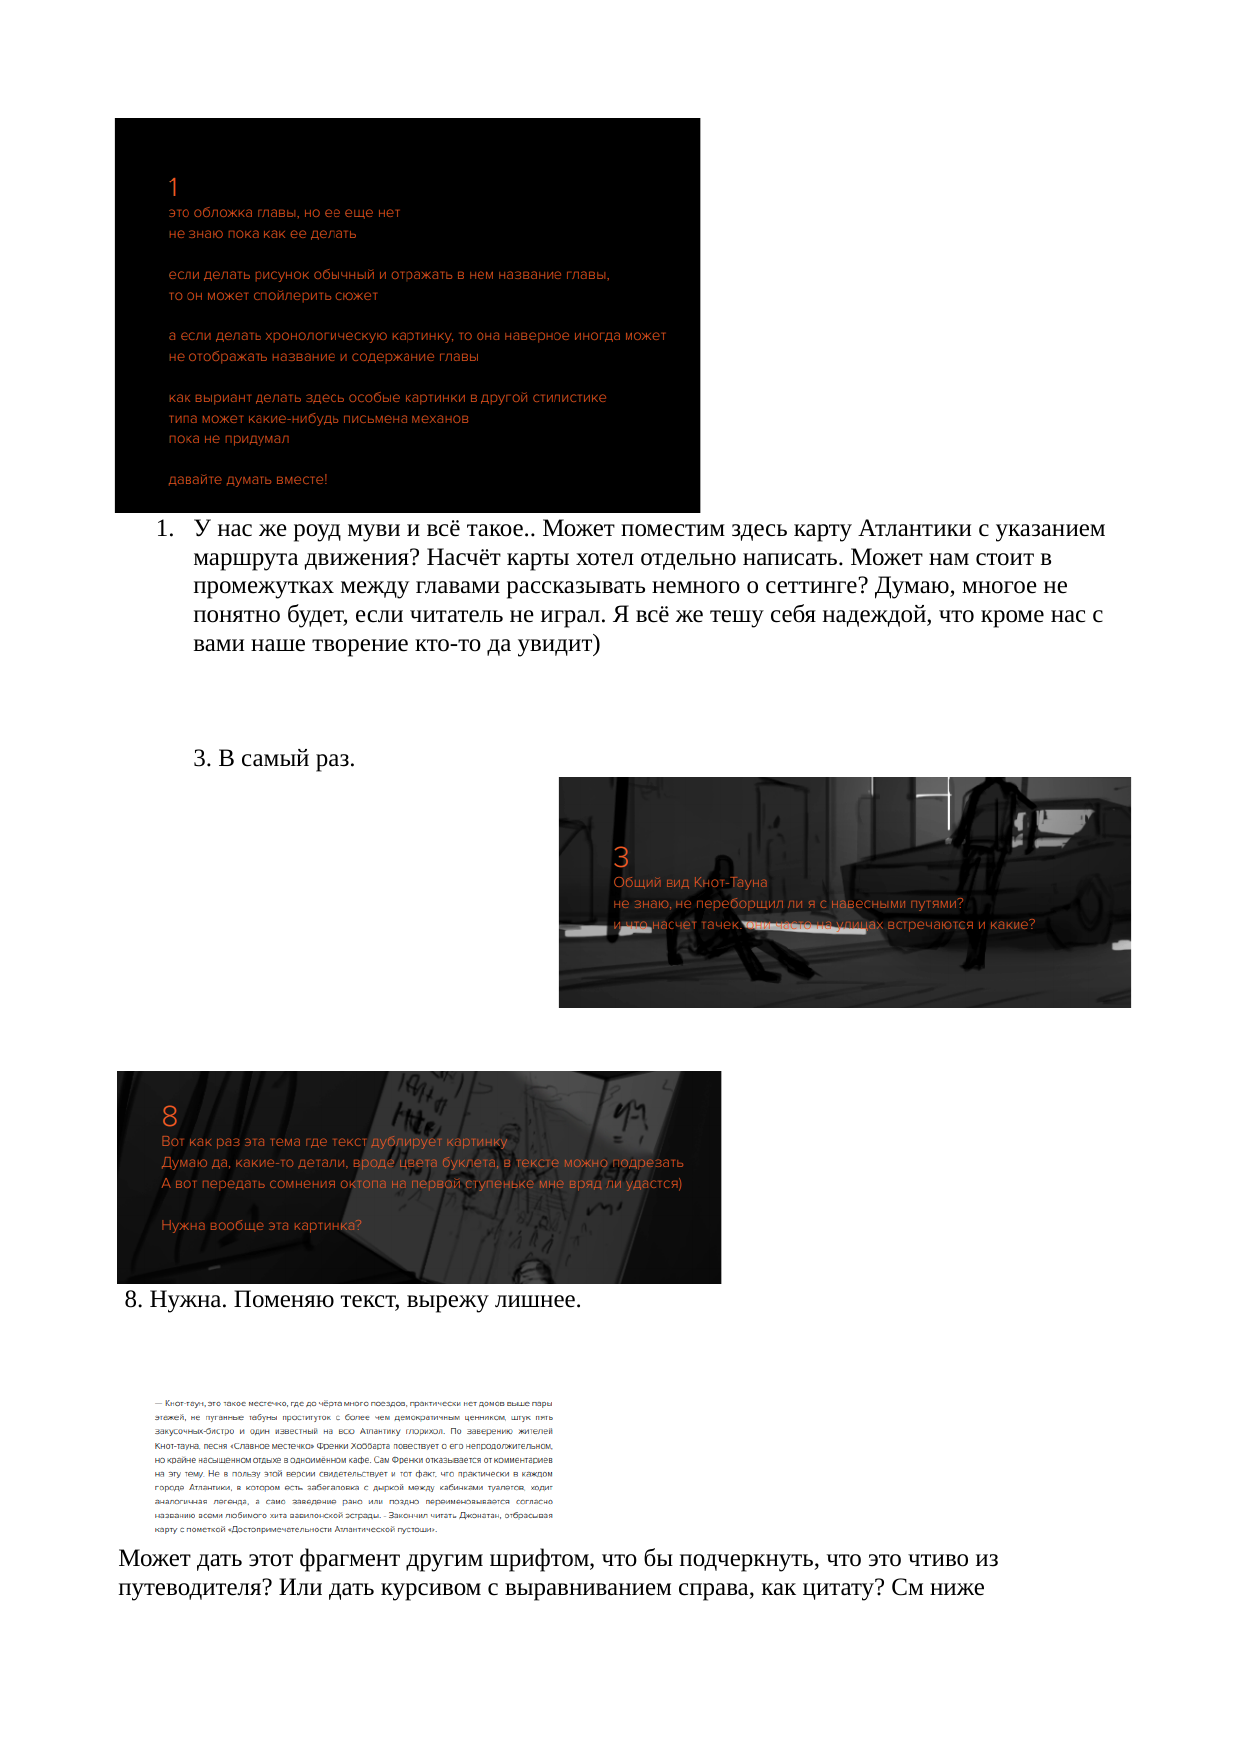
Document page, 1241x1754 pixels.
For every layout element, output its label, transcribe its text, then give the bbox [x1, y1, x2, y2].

picture [128, 1370, 603, 1543]
picture [558, 777, 1132, 1008]
text 8. Нужна. Поменяю текст, вырежу лишнее. [118, 1065, 1122, 1313]
picture [117, 1071, 722, 1284]
picture [114, 118, 701, 513]
list У нас же роуд муви и всё такое.. Может поместим здесь карту Атлантики с указанием маршрута движения? Насчёт карты хотел отдельно написать. Может нам стоит в промежутках между главами рассказывать немного о сеттинге? Думаю, многое не понятно будет, если читатель не играл. Я всё же тешу себя надеждой, что кроме нас с вами наше творение кто-то да увидит) [156, 118, 1122, 657]
list 3. В самый раз. [156, 743, 1122, 772]
text Может дать этот фрагмент другим шрифтом, что бы подчеркнуть, что это чтиво из путеводителя? Или дать курсивом с выравниванием справа, как цитату? См ниже [118, 1370, 1122, 1600]
